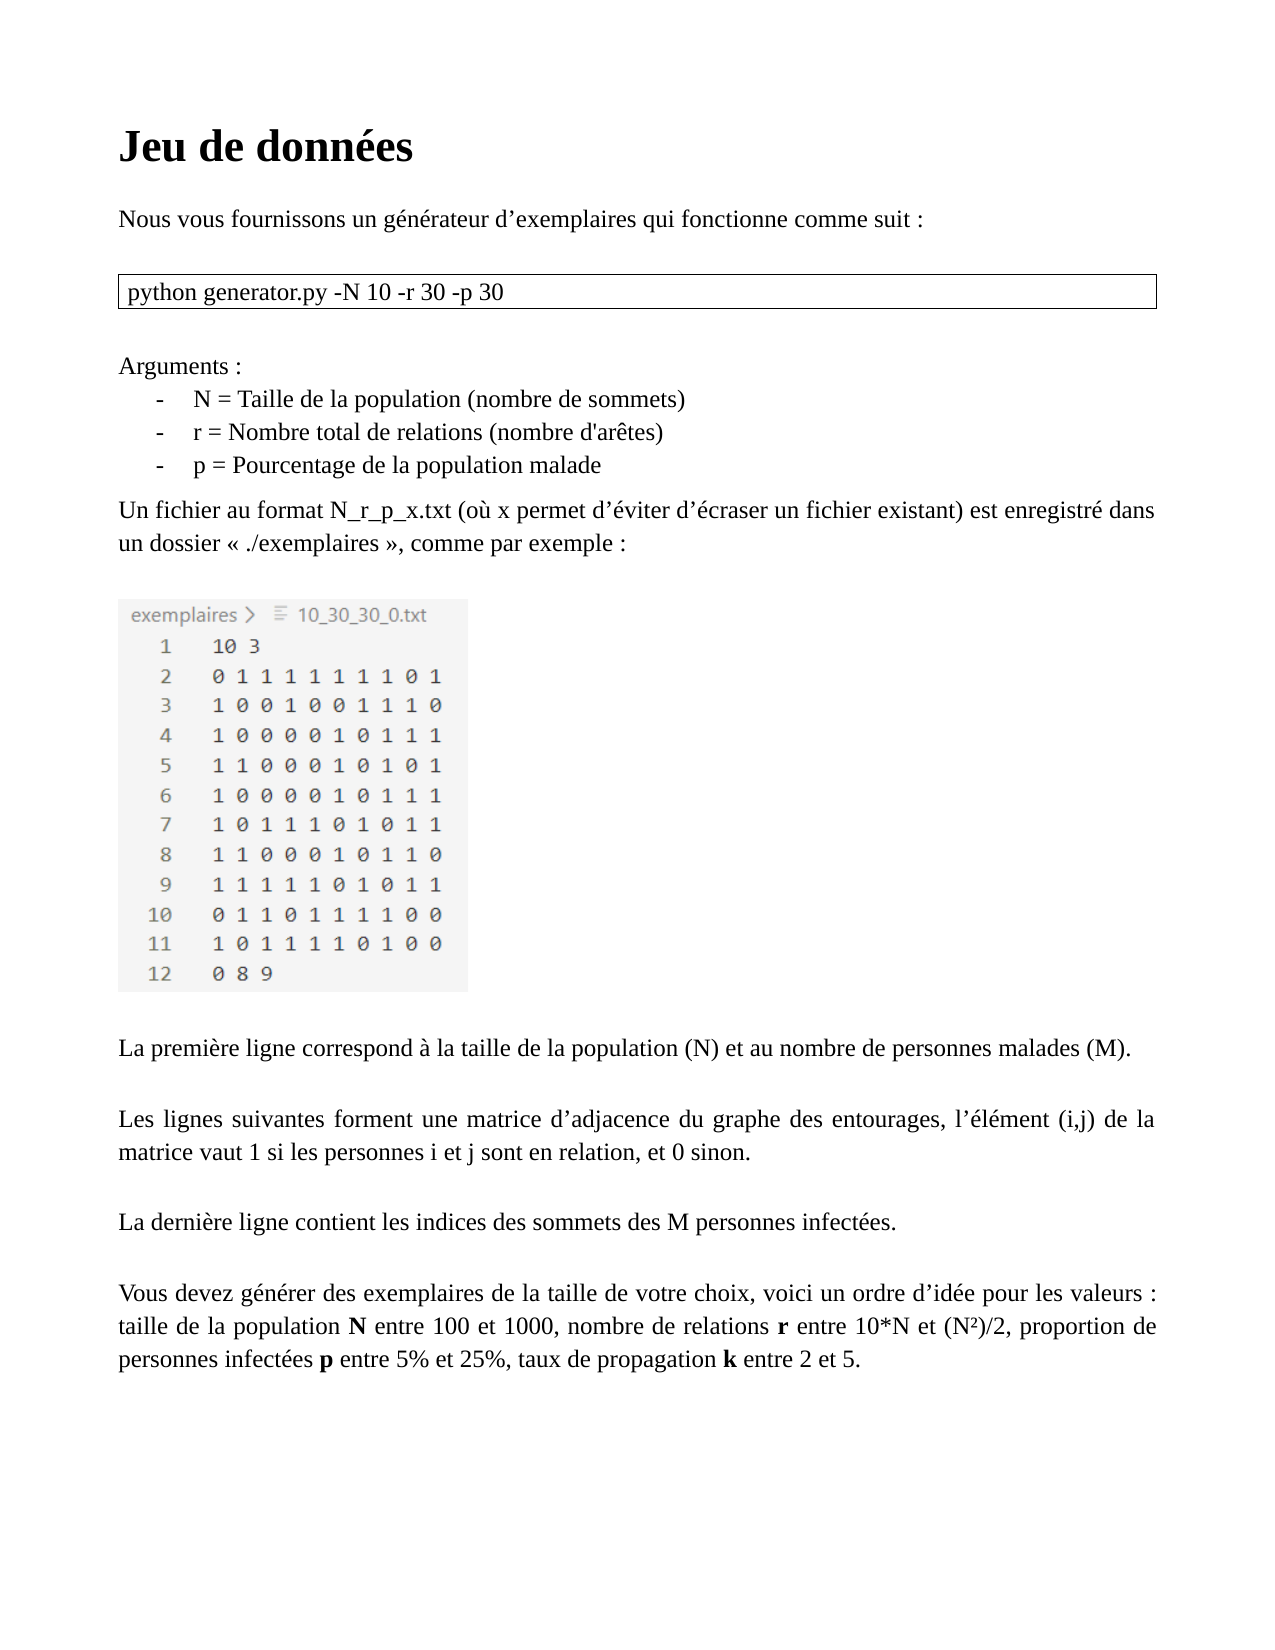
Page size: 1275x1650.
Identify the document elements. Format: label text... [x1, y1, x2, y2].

text Arguments : [118, 351, 1157, 380]
text Un fichier au format N_r_p_x.txt (où x permet d’éviter d’écraser un fichier existant) est enregistré dans un dossier « ./exemplaires », comme par exemple : [118, 496, 1157, 557]
text Vous devez générer des exemplaires de la taille de votre choix, voici un ordre d’idée pour les valeurs : taille de la population N entre 100 et 1000, nombre de relations r entre 10*N et (N²)/2, proportion de personnes infectées p entre 5% et 25%, taux de propagation k entre 2 et 5. [118, 1278, 1157, 1373]
subtitle Jeu de données [118, 118, 1157, 171]
text La première ligne correspond à la taille de la population (N) et au nombre de personnes malades (M). [118, 1033, 1157, 1062]
list p = Pourcentage de la population malade [156, 450, 1157, 479]
text Nous vous fournissons un générateur d’exemplaires qui fonctionne comme suit : [118, 204, 1157, 232]
text Les lignes suivantes forment une matrice d’adjacence du graphe des entourages, l’élément (i,j) de la matrice vaut 1 si les personnes i et j sont en relation, et 0 sinon. [118, 1104, 1157, 1166]
list N = Taille de la population (nombre de sommets) [156, 384, 1157, 413]
text La dernière ligne contient les indices des sommets des M personnes infectées. [118, 1207, 1157, 1236]
text python generator.py -N 10 -r 30 -p 30 [119, 275, 1156, 308]
picture [118, 599, 469, 992]
list r = Nombre total de relations (nombre d'arêtes) [156, 417, 1157, 446]
